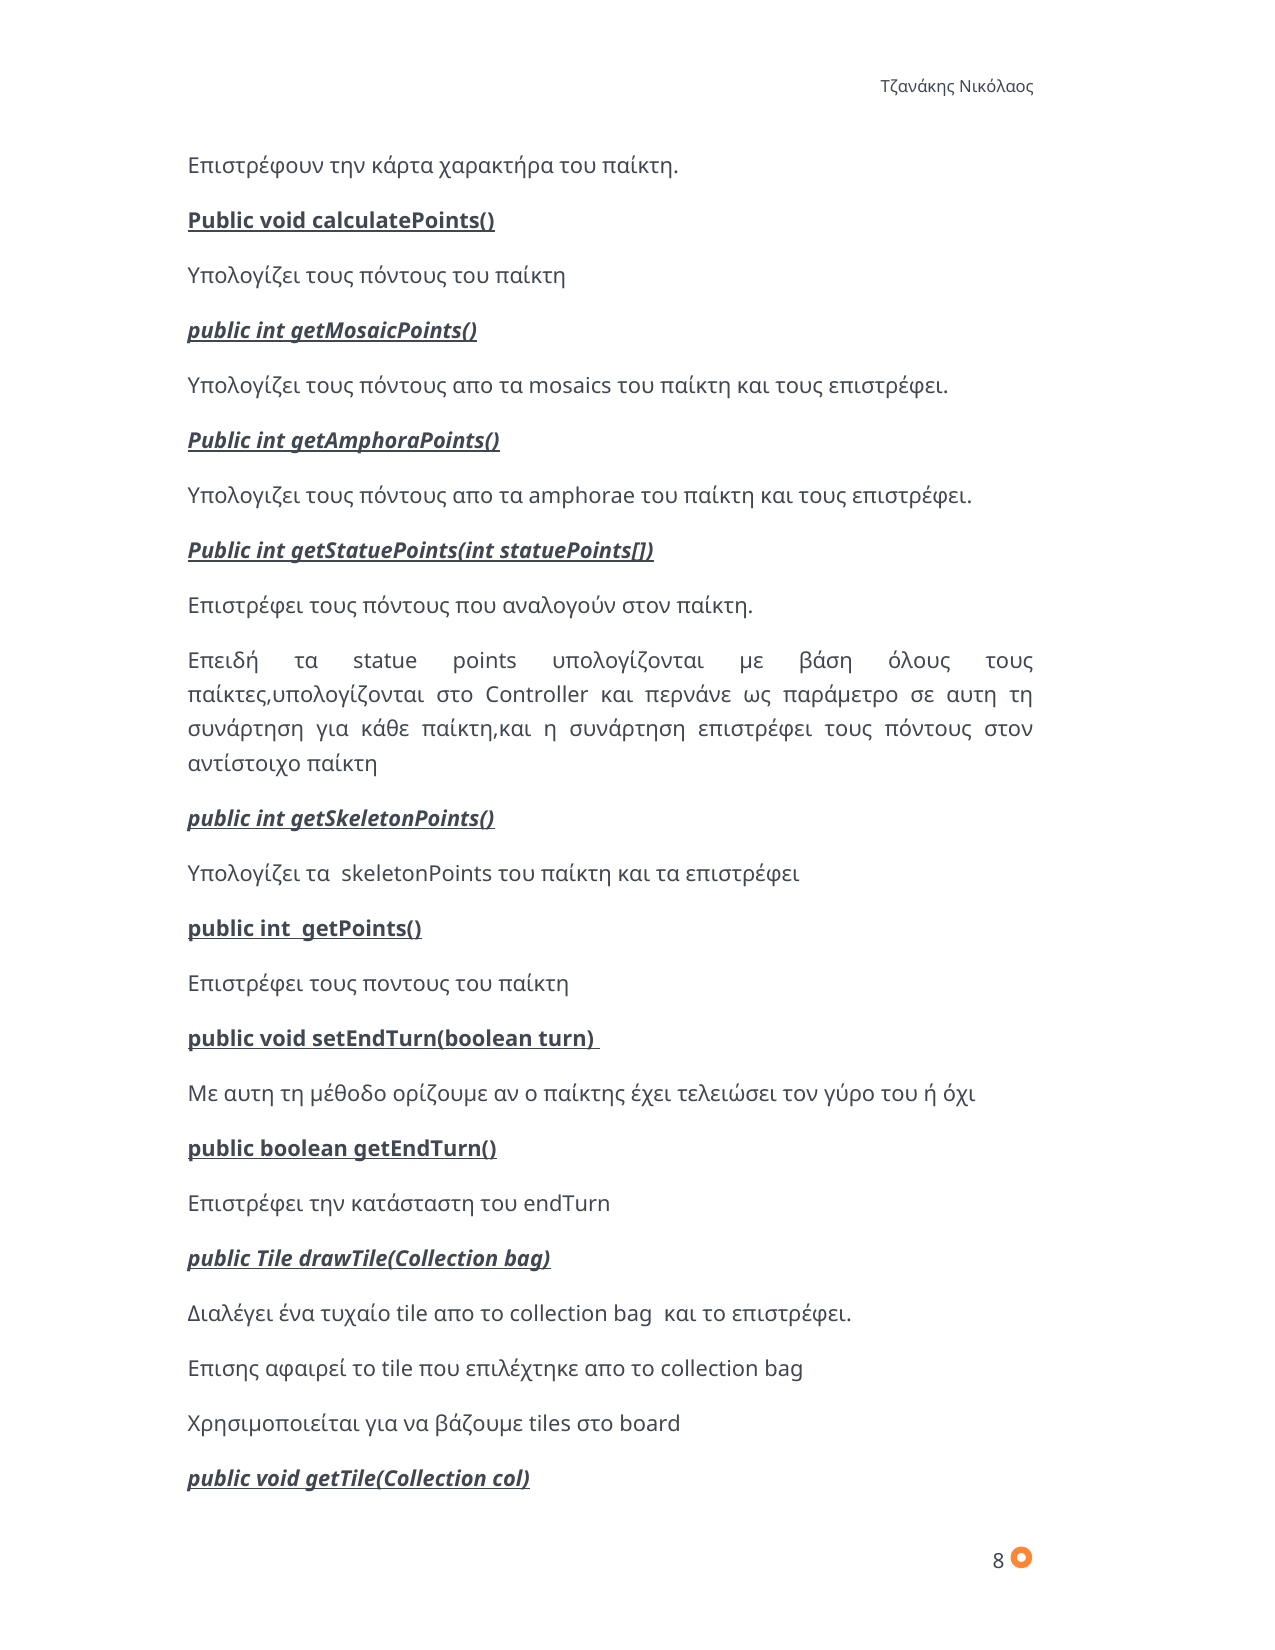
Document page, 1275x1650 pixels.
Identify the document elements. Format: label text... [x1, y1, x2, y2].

text Επιστρέφει την κατάσταστη του endTurn [187, 1187, 1034, 1217]
text Επειδή τα statue points υπολογίζονται με βάση όλους τους παίκτες,υπολογίζονται στο Controller και περνάνε ως παράμετρο σε αυτη τη συνάρτηση για κάθε παίκτη,και η συνάρτηση επιστρέφει τους πόντους στον αντίστοιχο παίκτη [187, 645, 1034, 777]
text public void getTile(Collection col) [187, 1462, 1034, 1492]
text public Tile drawTile(Collection bag) [187, 1242, 1034, 1272]
text Υπολογίζει τα skeletonPoints του παίκτη και τα επιστρέφει [187, 857, 1034, 887]
text Public int getAmphoraPoints() [187, 425, 1034, 455]
text public int getSkeletonPoints() [187, 802, 1034, 832]
text public int getPoints() [187, 912, 1034, 942]
text public void setEndTurn(boolean turn) [187, 1022, 1034, 1052]
text Επιστρέφουν την κάρτα χαρακτήρα του παίκτη. [187, 150, 1034, 180]
text public int getMosaicPoints() [187, 315, 1034, 345]
text Με αυτη τη μέθοδο ορίζουμε αν ο παίκτης έχει τελειώσει τον γύρο του ή όχι [187, 1077, 1034, 1107]
text Χρησιμοποιείται για να βάζουμε tiles στο board [187, 1407, 1034, 1437]
text Επισης αφαιρεί το tile που επιλέχτηκε απο το collection bag [187, 1352, 1034, 1382]
text Public int getStatuePoints(int statuePoints[]) [187, 535, 1034, 565]
text Public void calculatePoints() [187, 205, 1034, 235]
text Επιστρέφει τους πόντους που αναλογούν στον παίκτη. [187, 590, 1034, 620]
text Επιστρέφει τους ποντους του παίκτη [187, 967, 1034, 997]
text public boolean getEndTurn() [187, 1132, 1034, 1162]
text Υπολογιζει τους πόντους απο τα amphorae του παίκτη και τους επιστρέφει. [187, 480, 1034, 510]
text Υπολογίζει τους πόντους του παίκτη [187, 260, 1034, 290]
text Διαλέγει ένα τυχαίο tile απο το collection bag και το επιστρέφει. [187, 1297, 1034, 1327]
text Υπολογίζει τους πόντους απο τα mosaics του παίκτη και τους επιστρέφει. [187, 370, 1034, 400]
